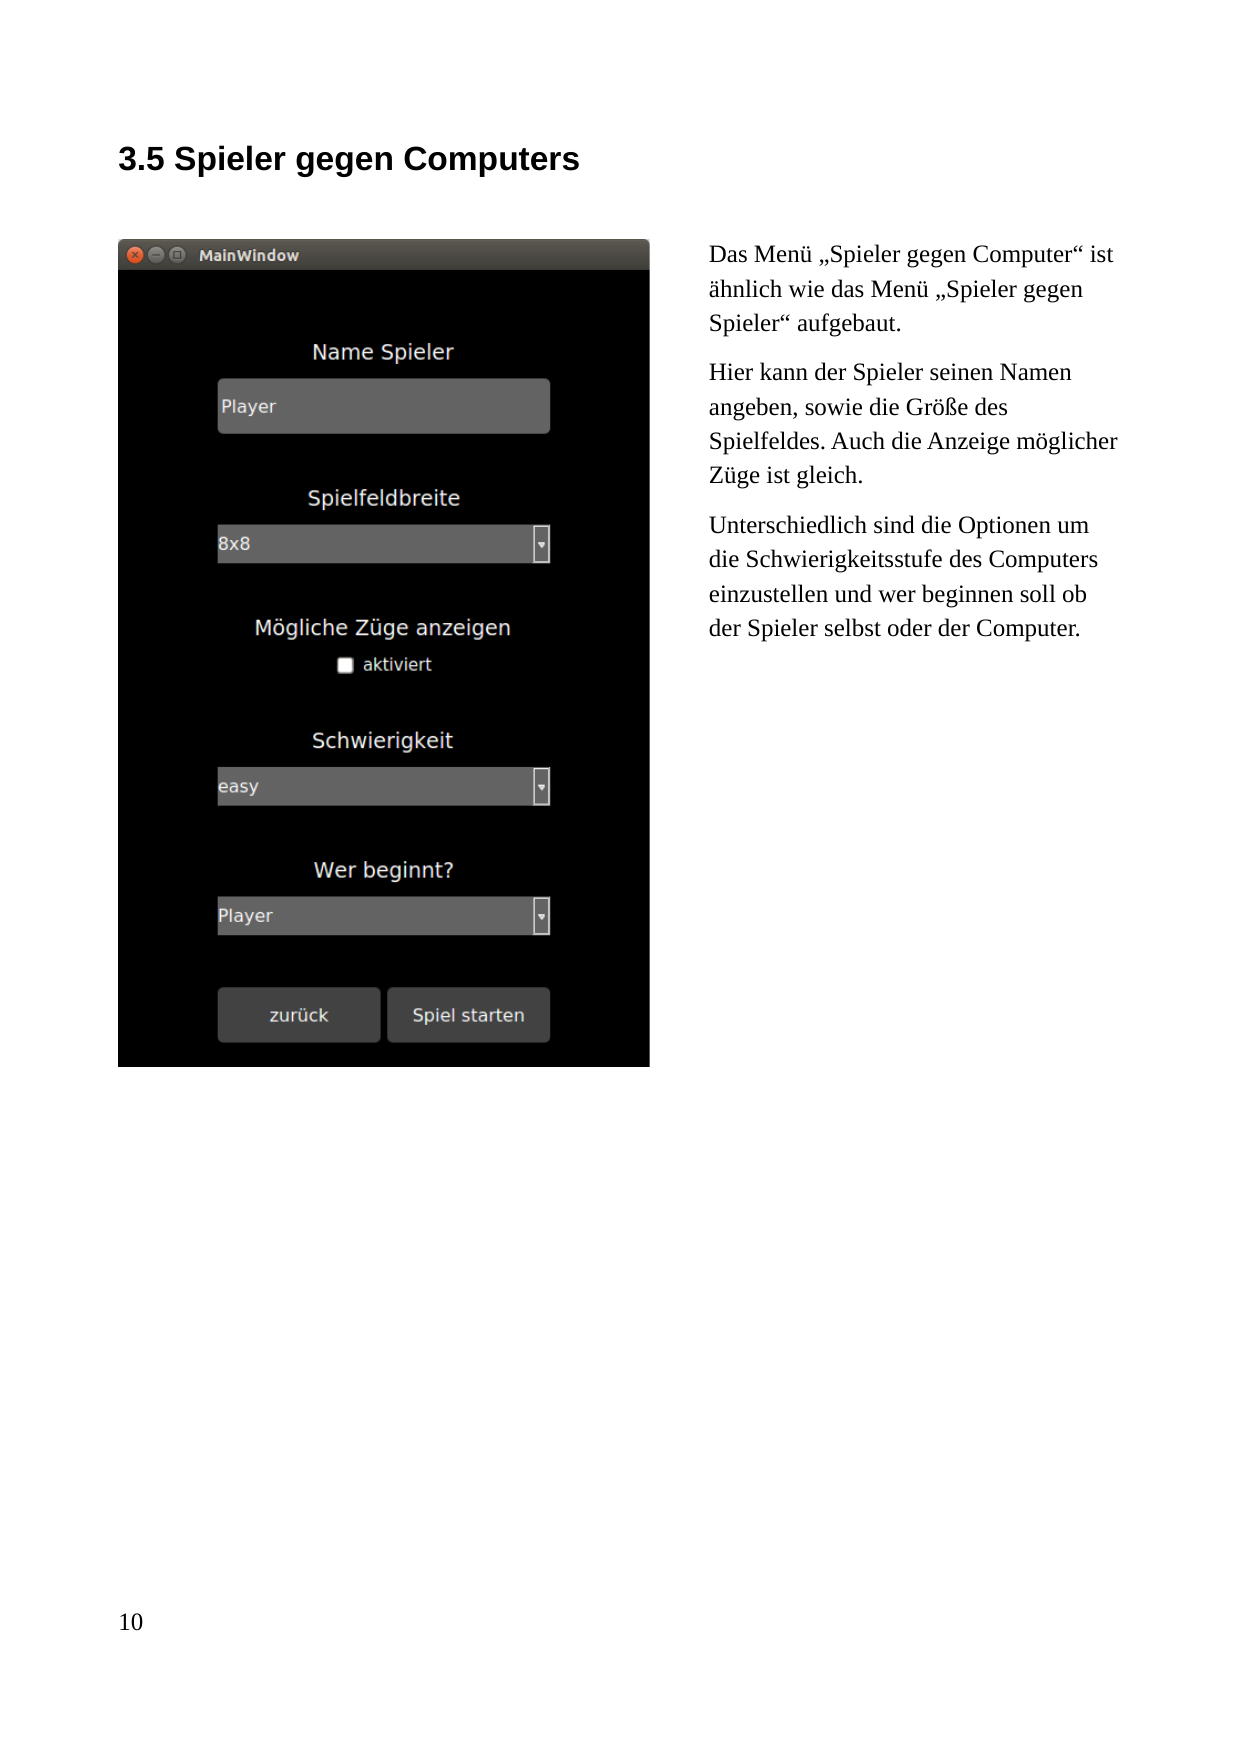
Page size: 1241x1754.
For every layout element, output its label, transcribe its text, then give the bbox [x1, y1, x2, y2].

text Das Menü „Spieler gegen Computer“ ist ähnlich wie das Menü „Spieler gegen Spieler“ aufgebaut. [650, 239, 1122, 337]
text Unterschiedlich sind die Optionen um die Schwierigkeitsstufe des Computers einzustellen und wer beginnen soll ob der Spieler selbst oder der Computer. [650, 510, 1122, 642]
text Hier kann der Spieler seinen Namen angeben, sowie die Größe des Spielfeldes. Auch die Anzeige möglicher Züge ist gleich. [650, 357, 1122, 489]
picture [118, 239, 650, 1067]
subtitle 3.5 Spieler gegen Computers [118, 139, 1122, 178]
